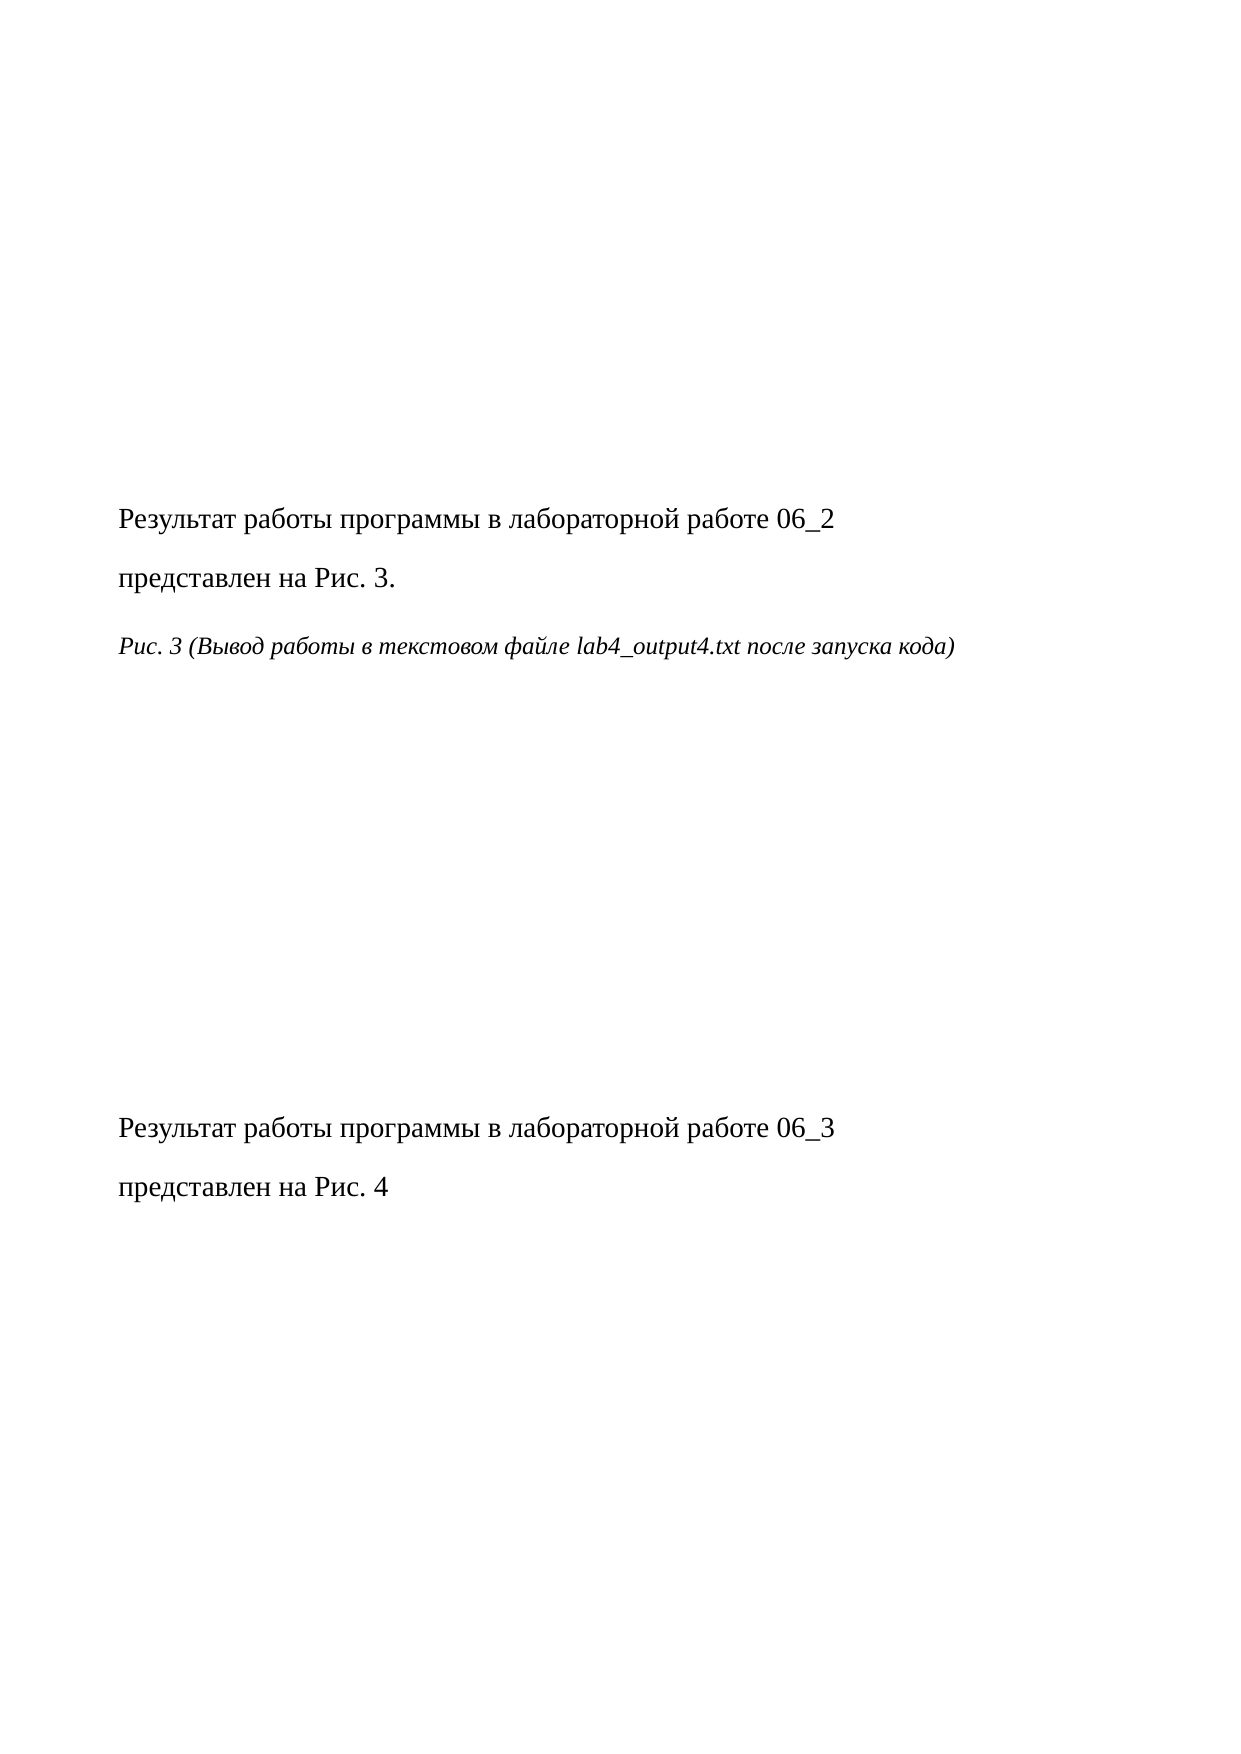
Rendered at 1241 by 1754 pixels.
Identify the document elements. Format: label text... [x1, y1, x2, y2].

text Результат работы программы в лабораторной работе 06_2 [118, 501, 1181, 535]
text представлен на Рис. 4 [118, 1169, 1181, 1202]
text Результат работы программы в лабораторной работе 06_3 [118, 1110, 1181, 1144]
text представлен на Рис. 3. [118, 560, 1181, 593]
text Рис. 3 (Вывод работы в текстовом файле lab4_output4.txt после запуска кода) [118, 631, 1181, 660]
